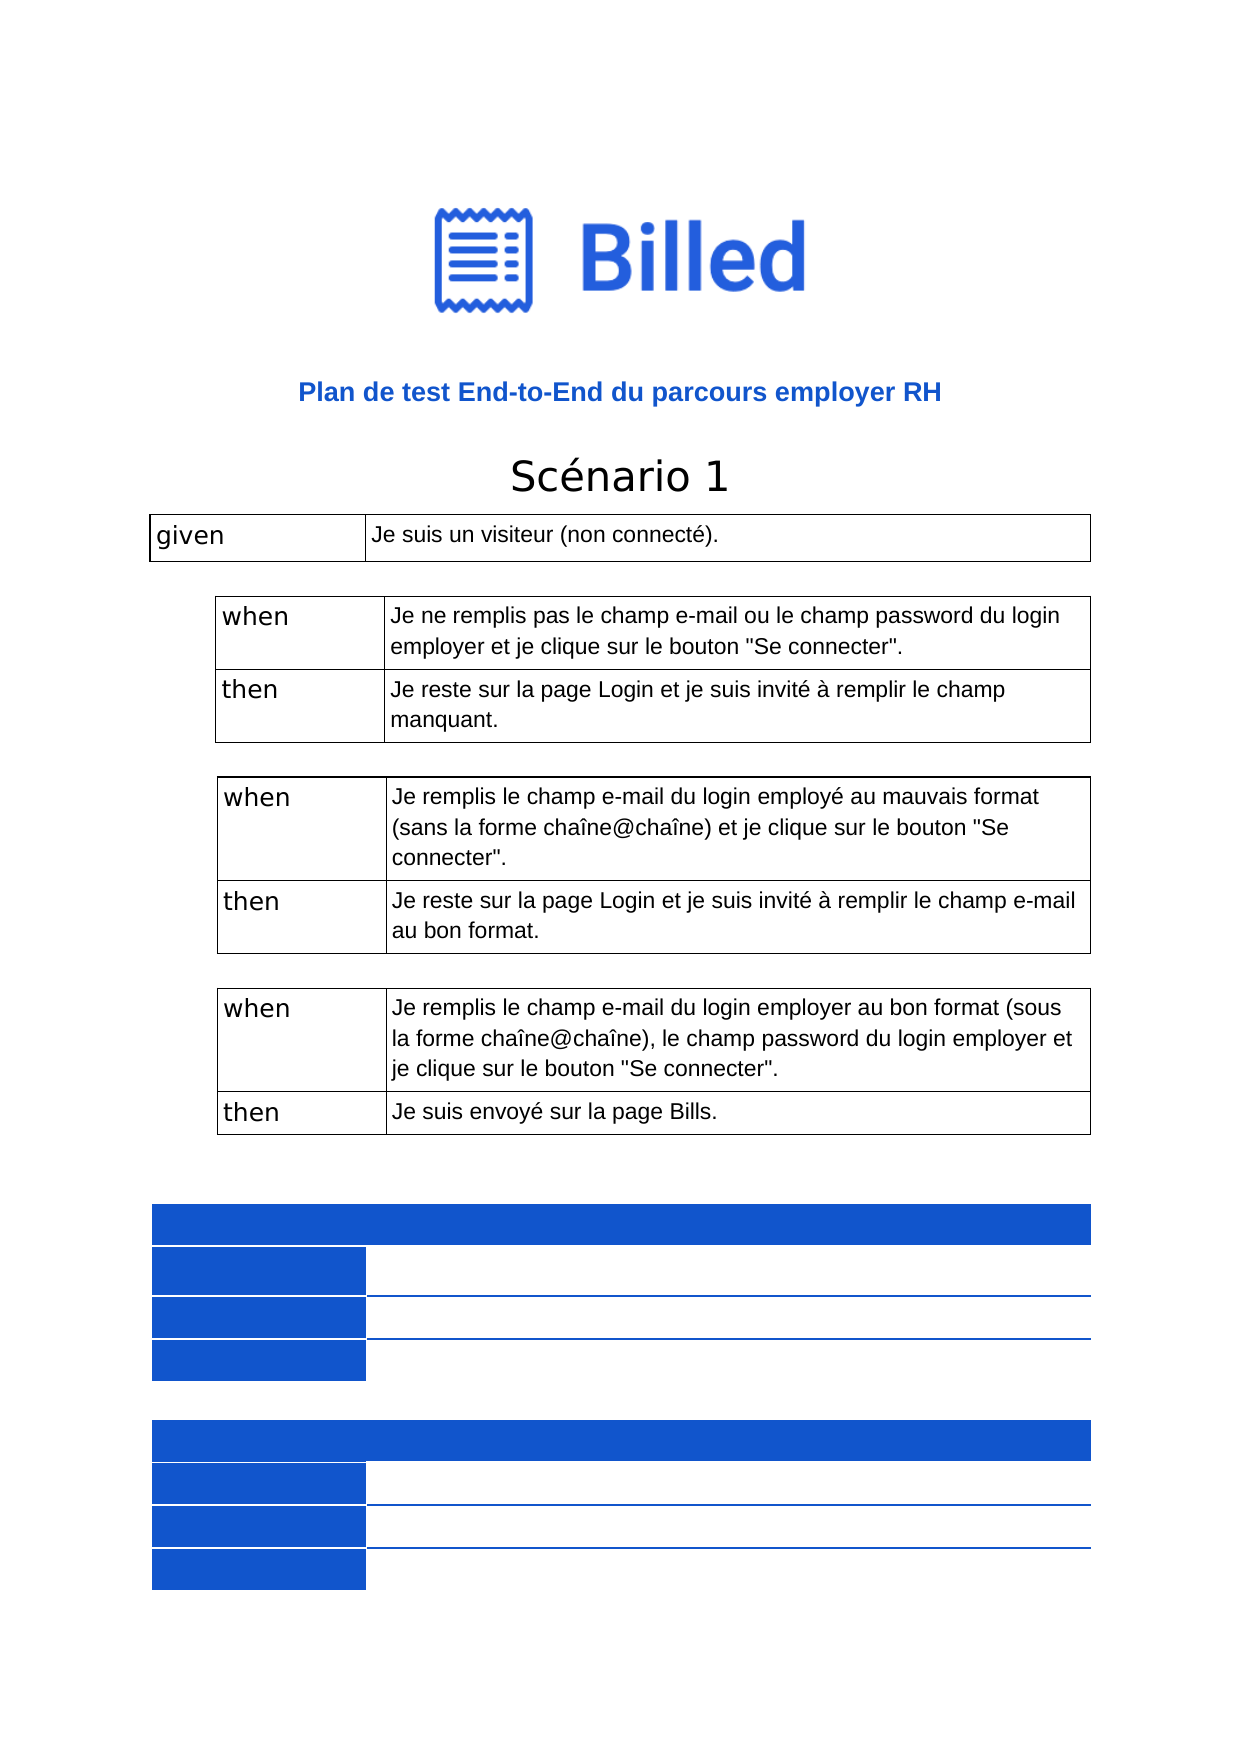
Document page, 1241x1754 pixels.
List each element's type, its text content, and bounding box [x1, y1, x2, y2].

table_header Je remplis le champ e-mail du login employer au bon format (sous la forme chaîne@chaîne), le champ password du login employer et je clique sur le bouton "Se connecter". [387, 989, 1090, 1091]
table_cell Je reste sur la page Login et je suis invité à remplir le champ manquant. [385, 670, 1090, 742]
table_cell [367, 1463, 1091, 1504]
table_cell then [218, 1092, 386, 1134]
table_cell [367, 1383, 1091, 1418]
table_header Je remplis le champ e-mail du login employé au mauvais format (sans la forme chaîne@chaîne) et je clique sur le bouton "Se connecter". [387, 778, 1090, 880]
table_header Je suis un visiteur (non connecté). [366, 515, 1090, 561]
table_cell [367, 1247, 1091, 1295]
table_header when [218, 778, 386, 880]
table_cell [152, 1420, 1091, 1461]
table_header Je ne remplis pas le champ e-mail ou le champ password du login employer et je clique sur le bouton "Se connecter". [385, 597, 1090, 669]
table_cell [152, 1506, 366, 1547]
table_cell [367, 1340, 1091, 1381]
table_cell [152, 1549, 366, 1590]
table_cell [152, 1340, 366, 1381]
table_header when [218, 989, 386, 1091]
table_cell [367, 1549, 1091, 1590]
subtitle Scénario 1 [150, 453, 1090, 502]
table_cell [367, 1297, 1091, 1338]
table_cell Je reste sur la page Login et je suis invité à remplir le champ e-mail au bon format. [387, 881, 1090, 953]
table_cell [152, 1463, 366, 1504]
table_header when [216, 597, 384, 669]
table_cell then [218, 881, 386, 953]
text Plan de test End-to-End du parcours employer RH [150, 376, 1090, 407]
table_cell [367, 1506, 1091, 1547]
table_cell then [216, 670, 384, 742]
table_header [152, 1204, 1091, 1245]
table_cell [152, 1297, 366, 1338]
table_cell Je suis envoyé sur la page Bills. [387, 1092, 1090, 1134]
picture [372, 150, 868, 372]
table_cell [152, 1247, 366, 1295]
table_header given [151, 515, 365, 561]
table_cell [152, 1383, 366, 1418]
